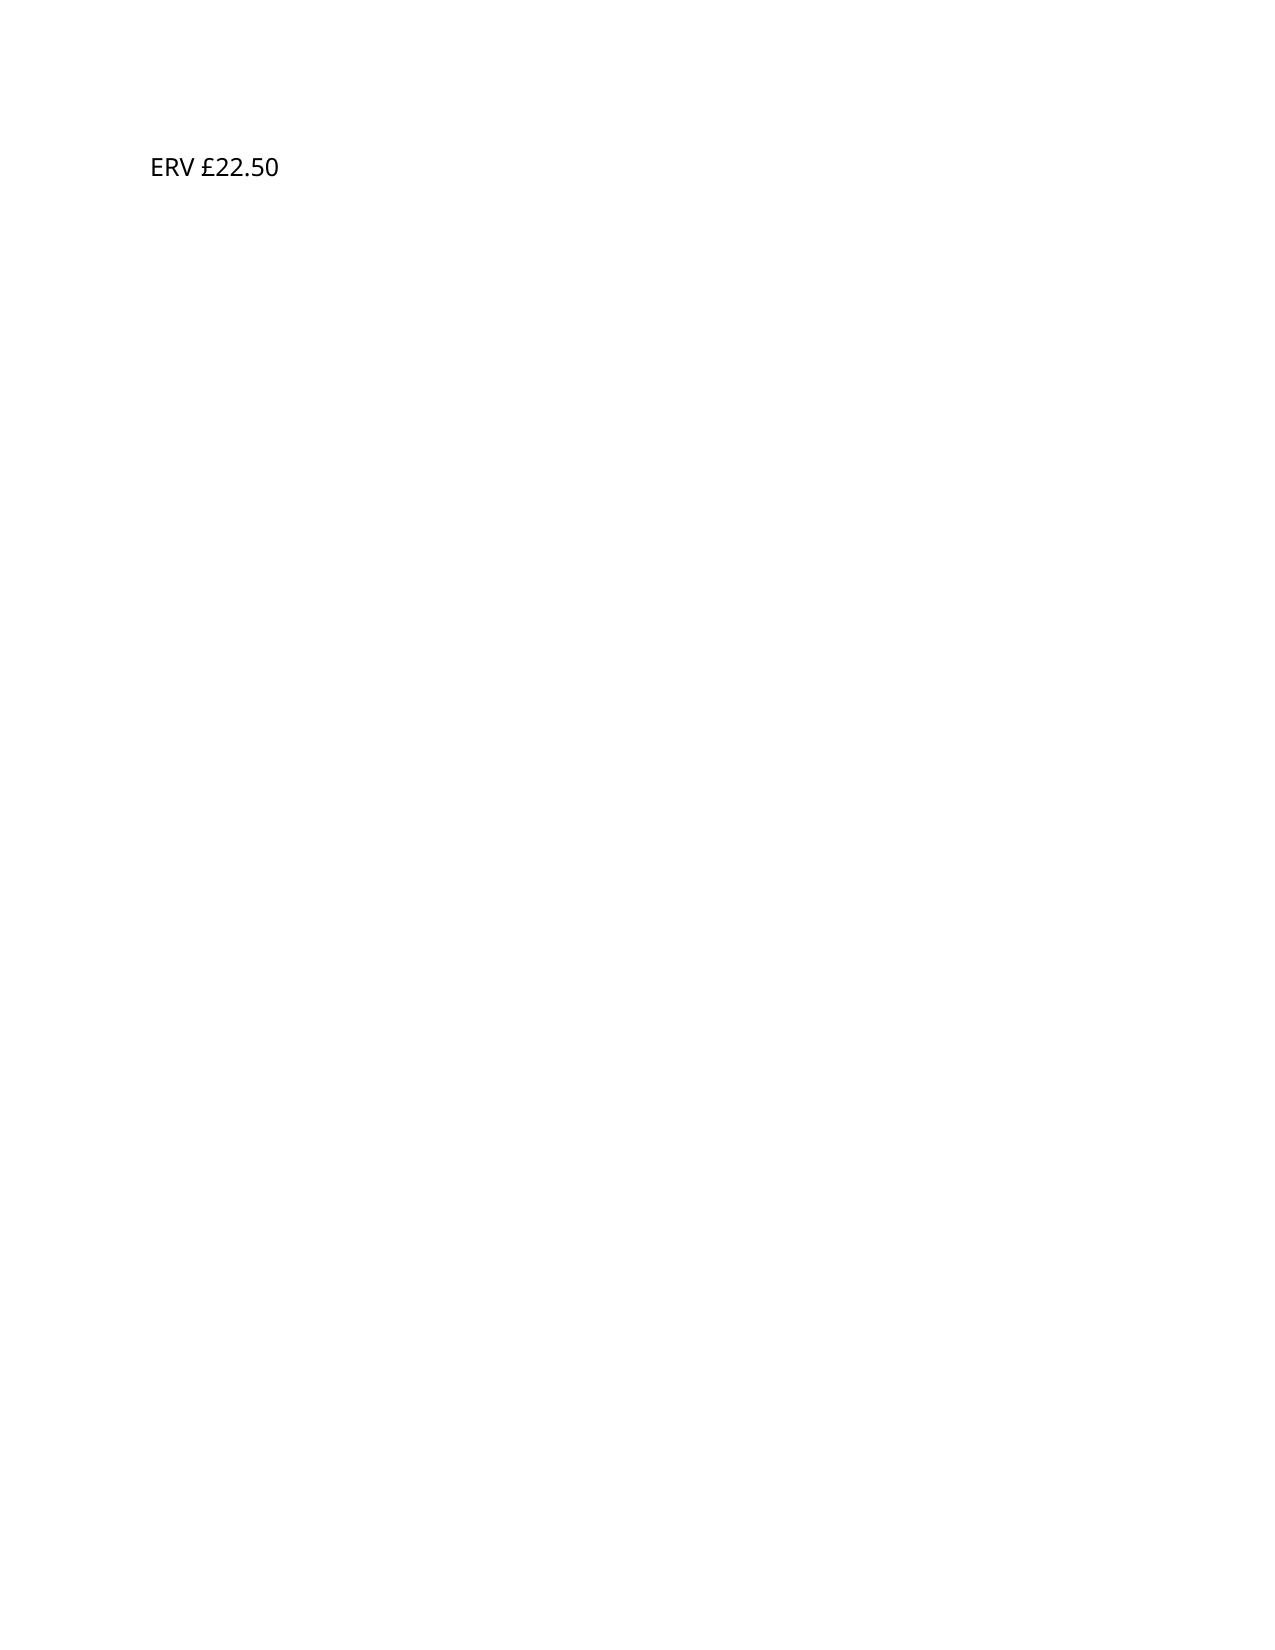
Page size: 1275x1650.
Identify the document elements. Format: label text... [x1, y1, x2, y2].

text ERV £22.50 [150, 150, 1125, 184]
